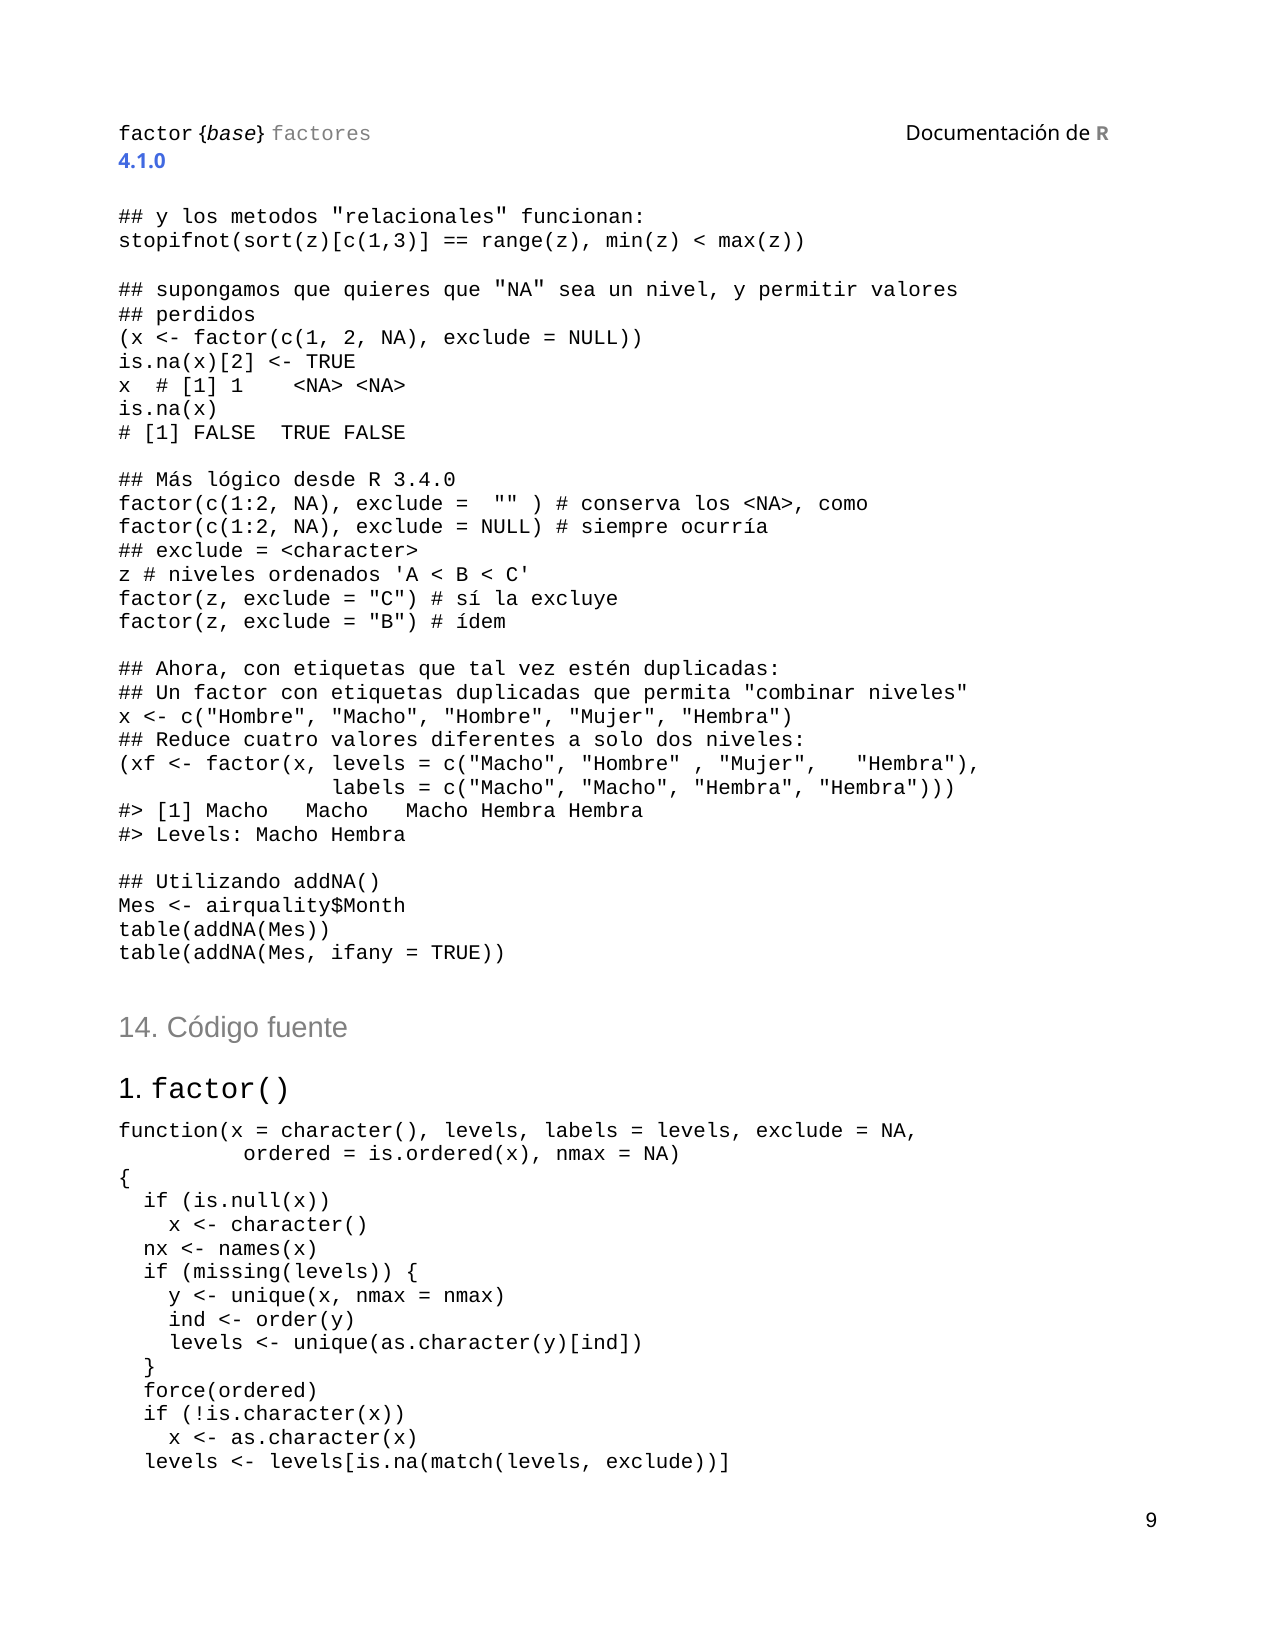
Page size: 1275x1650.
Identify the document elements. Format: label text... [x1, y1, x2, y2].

text factor(z, exclude = "C") # sí la excluye [118, 587, 1157, 611]
text ## perdidos [118, 304, 1157, 327]
text #> [1] Macho Macho Macho Hembra Hembra [118, 800, 1157, 824]
text Mes <- airquality$Month [118, 895, 1157, 918]
text levels <- unique(as.character(y)[ind]) [118, 1332, 1157, 1356]
text x <- c("Hombre", "Macho", "Hombre", "Mujer", "Hembra") [118, 706, 1157, 729]
text if (is.null(x)) [118, 1191, 1157, 1214]
text levels <- levels[is.na(match(levels, exclude))] [118, 1451, 1157, 1474]
text is.na(x) [118, 398, 1157, 422]
text factor(c(1:2, NA), exclude = NULL) # siempre ocurría [118, 517, 1157, 540]
text ## Más lógico desde R 3.4.0 [118, 469, 1157, 493]
text nx <- names(x) [118, 1238, 1157, 1261]
text z # niveles ordenados 'A < B < C' [118, 564, 1157, 587]
text ind <- order(y) [118, 1309, 1157, 1332]
text # [1] FALSE TRUE FALSE [118, 422, 1157, 446]
text x <- character() [118, 1214, 1157, 1238]
text #> Levels: Macho Hembra [118, 824, 1157, 848]
text table(addNA(Mes)) [118, 918, 1157, 942]
text y <- unique(x, nmax = nmax) [118, 1285, 1157, 1309]
text function(x = character(), levels, labels = levels, exclude = NA, [118, 1119, 1157, 1143]
text (x <- factor(c(1, 2, NA), exclude = NULL)) [118, 327, 1157, 351]
text if (missing(levels)) { [118, 1261, 1157, 1285]
text ## Reduce cuatro valores diferentes a solo dos niveles: [118, 729, 1157, 753]
text ordered = is.ordered(x), nmax = NA) [118, 1143, 1157, 1167]
text factor(c(1:2, NA), exclude = "" ) # conserva los <NA>, como [118, 493, 1157, 517]
text if (!is.character(x)) [118, 1403, 1157, 1427]
text ## Ahora, con etiquetas que tal vez estén duplicadas: [118, 658, 1157, 682]
text ## Utilizando addNA() [118, 871, 1157, 895]
text x # [1] 1 <NA> <NA> [118, 375, 1157, 398]
text is.na(x)[2] <- TRUE [118, 351, 1157, 375]
text stopifnot(sort(z)[c(1,3)] == range(z), min(z) < max(z)) [118, 231, 1157, 254]
text } [118, 1356, 1157, 1380]
subtitle 1. factor() [118, 1071, 1157, 1107]
text (xf <- factor(x, levels = c("Macho", "Hombre" , "Mujer", "Hembra"), [118, 753, 1157, 777]
text { [118, 1167, 1157, 1191]
text factor(z, exclude = "B") # ídem [118, 611, 1157, 635]
subtitle 14. Código fuente [118, 1010, 1157, 1044]
text ## Un factor con etiquetas duplicadas que permita "combinar niveles" [118, 682, 1157, 706]
text labels = c("Macho", "Macho", "Hembra", "Hembra"))) [118, 777, 1157, 800]
text ## supongamos que quieres que "NA" sea un nivel, y permitir valores [118, 278, 1157, 304]
text x <- as.character(x) [118, 1427, 1157, 1451]
text table(addNA(Mes, ifany = TRUE)) [118, 942, 1157, 966]
text ## y los metodos "relacionales" funcionan: [118, 204, 1157, 231]
text force(ordered) [118, 1380, 1157, 1403]
text ## exclude = <character> [118, 540, 1157, 564]
